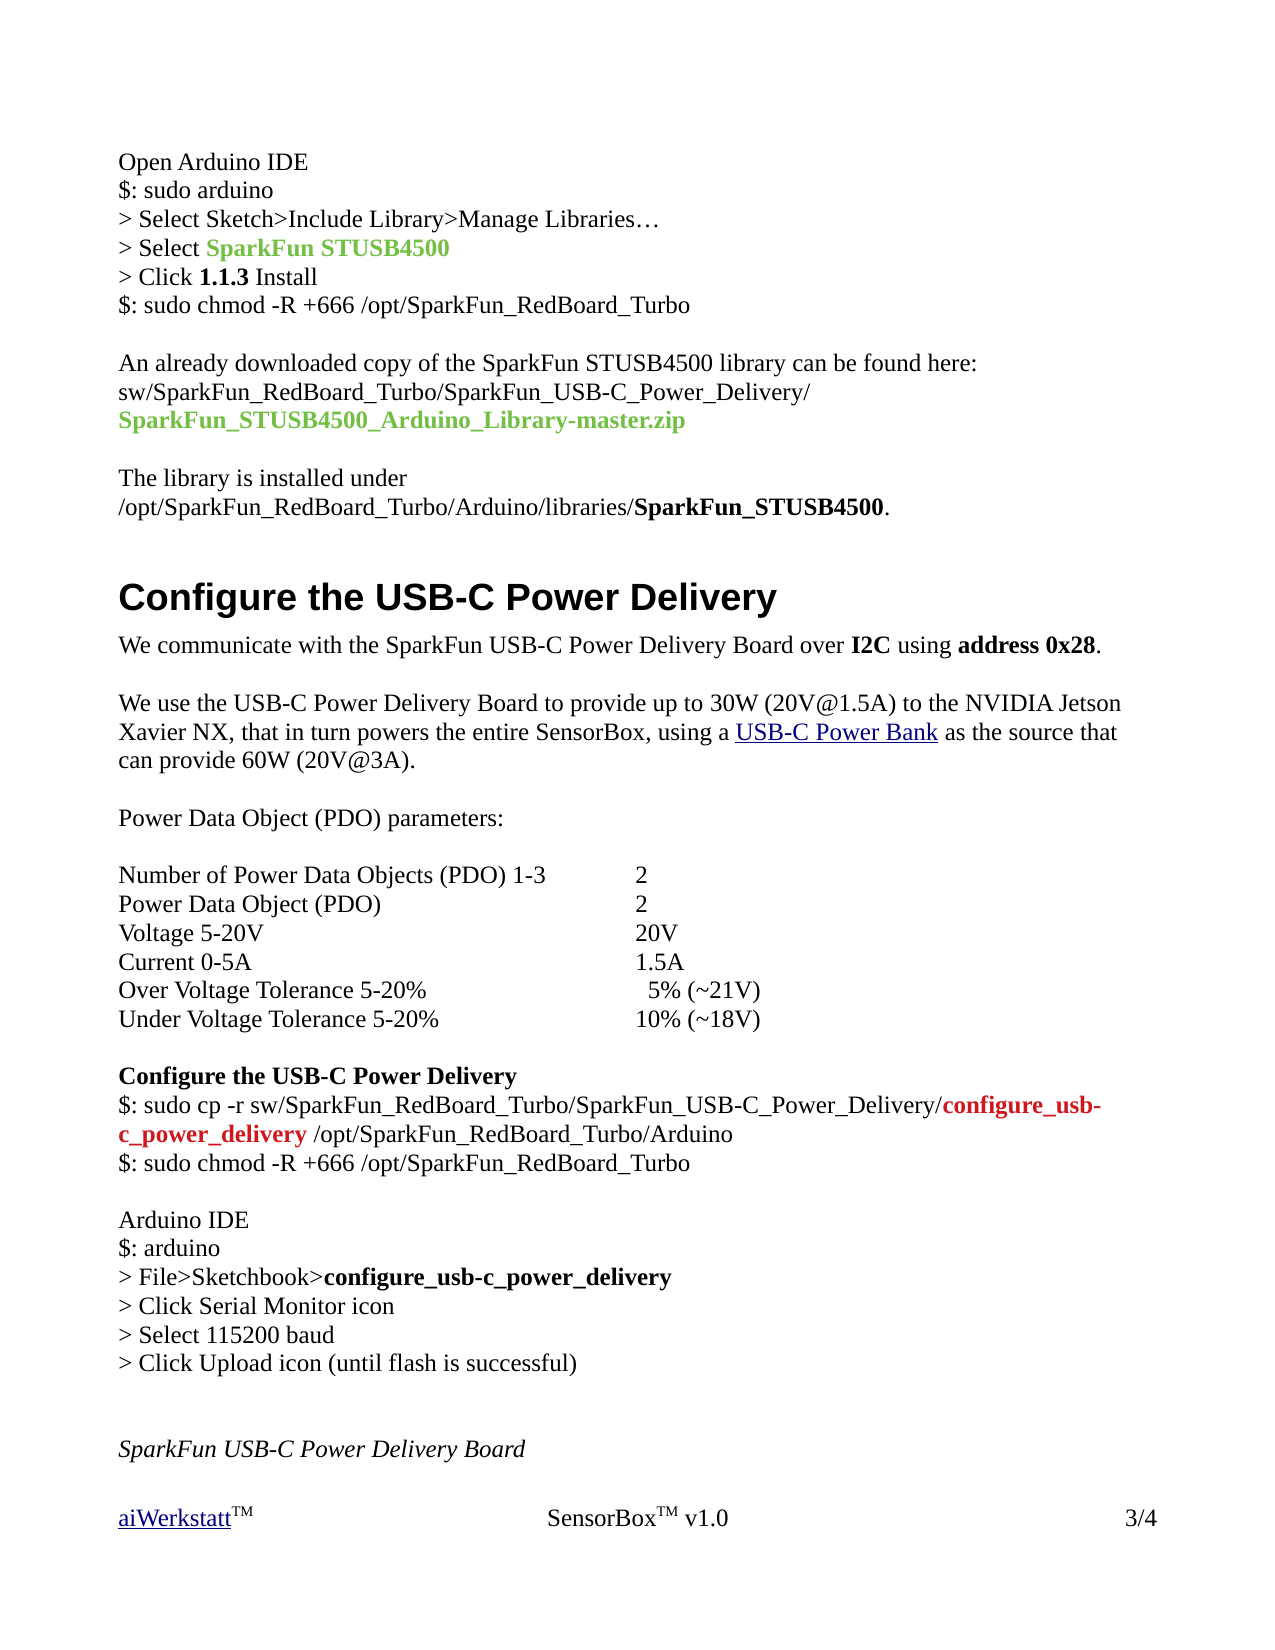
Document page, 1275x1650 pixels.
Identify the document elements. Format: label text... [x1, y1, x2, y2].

text Number of Power Data Objects (PDO) 1-3 2 [118, 861, 1157, 889]
text > Click Serial Monitor icon [118, 1291, 1157, 1320]
text $: arduino [118, 1233, 1157, 1262]
text Under Voltage Tolerance 5-20% 10% (~18V) [118, 1004, 1157, 1033]
text Power Data Object (PDO) parameters: [118, 803, 1157, 832]
text > Select SparkFun STUSB4500 [118, 233, 1157, 262]
text $: sudo cp -r sw/SparkFun_RedBoard_Turbo/SparkFun_USB-C_Power_Delivery/configure_usb-c_power_delivery /opt/SparkFun_RedBoard_Turbo/Arduino [118, 1090, 1157, 1148]
text Over Voltage Tolerance 5-20% 5% (~21V) [118, 976, 1157, 1004]
text Voltage 5-20V 20V [118, 918, 1157, 947]
text sw/SparkFun_RedBoard_Turbo/SparkFun_USB-C_Power_Delivery/SparkFun_STUSB4500_Arduino_Library-master.zip [118, 377, 1157, 434]
text /opt/SparkFun_RedBoard_Turbo/Arduino/libraries/SparkFun_STUSB4500. [118, 492, 1157, 521]
text Configure the USB-C Power Delivery [118, 1061, 1157, 1090]
text Open Arduino IDE [118, 147, 1157, 176]
text $: sudo chmod -R +666 /opt/SparkFun_RedBoard_Turbo [118, 291, 1157, 319]
text Current 0-5A 1.5A [118, 947, 1157, 976]
text An already downloaded copy of the SparkFun STUSB4500 library can be found here: [118, 348, 1157, 377]
text > File>Sketchbook>configure_usb-c_power_delivery [118, 1262, 1157, 1291]
text We communicate with the SparkFun USB-C Power Delivery Board over I2C using address 0x28. [118, 631, 1157, 659]
subtitle Configure the USB-C Power Delivery [118, 574, 1157, 618]
text The library is installed under [118, 463, 1157, 492]
text We use the USB-C Power Delivery Board to provide up to 30W (20V@1.5A) to the NVIDIA Jetson Xavier NX, that in turn powers the entire SensorBox, using a USB-C Power Bank as the source that can provide 60W (20V@3A). [118, 688, 1157, 774]
text $: sudo chmod -R +666 /opt/SparkFun_RedBoard_Turbo [118, 1148, 1157, 1176]
text > Click Upload icon (until flash is successful) [118, 1348, 1157, 1377]
text > Select Sketch>Include Library>Manage Libraries… [118, 204, 1157, 233]
text $: sudo arduino [118, 176, 1157, 204]
text > Select 115200 baud [118, 1320, 1157, 1348]
text Power Data Object (PDO) 2 [118, 889, 1157, 918]
text SparkFun USB-C Power Delivery Board [118, 1434, 1157, 1463]
text > Click 1.1.3 Install [118, 262, 1157, 291]
text Arduino IDE [118, 1205, 1157, 1233]
